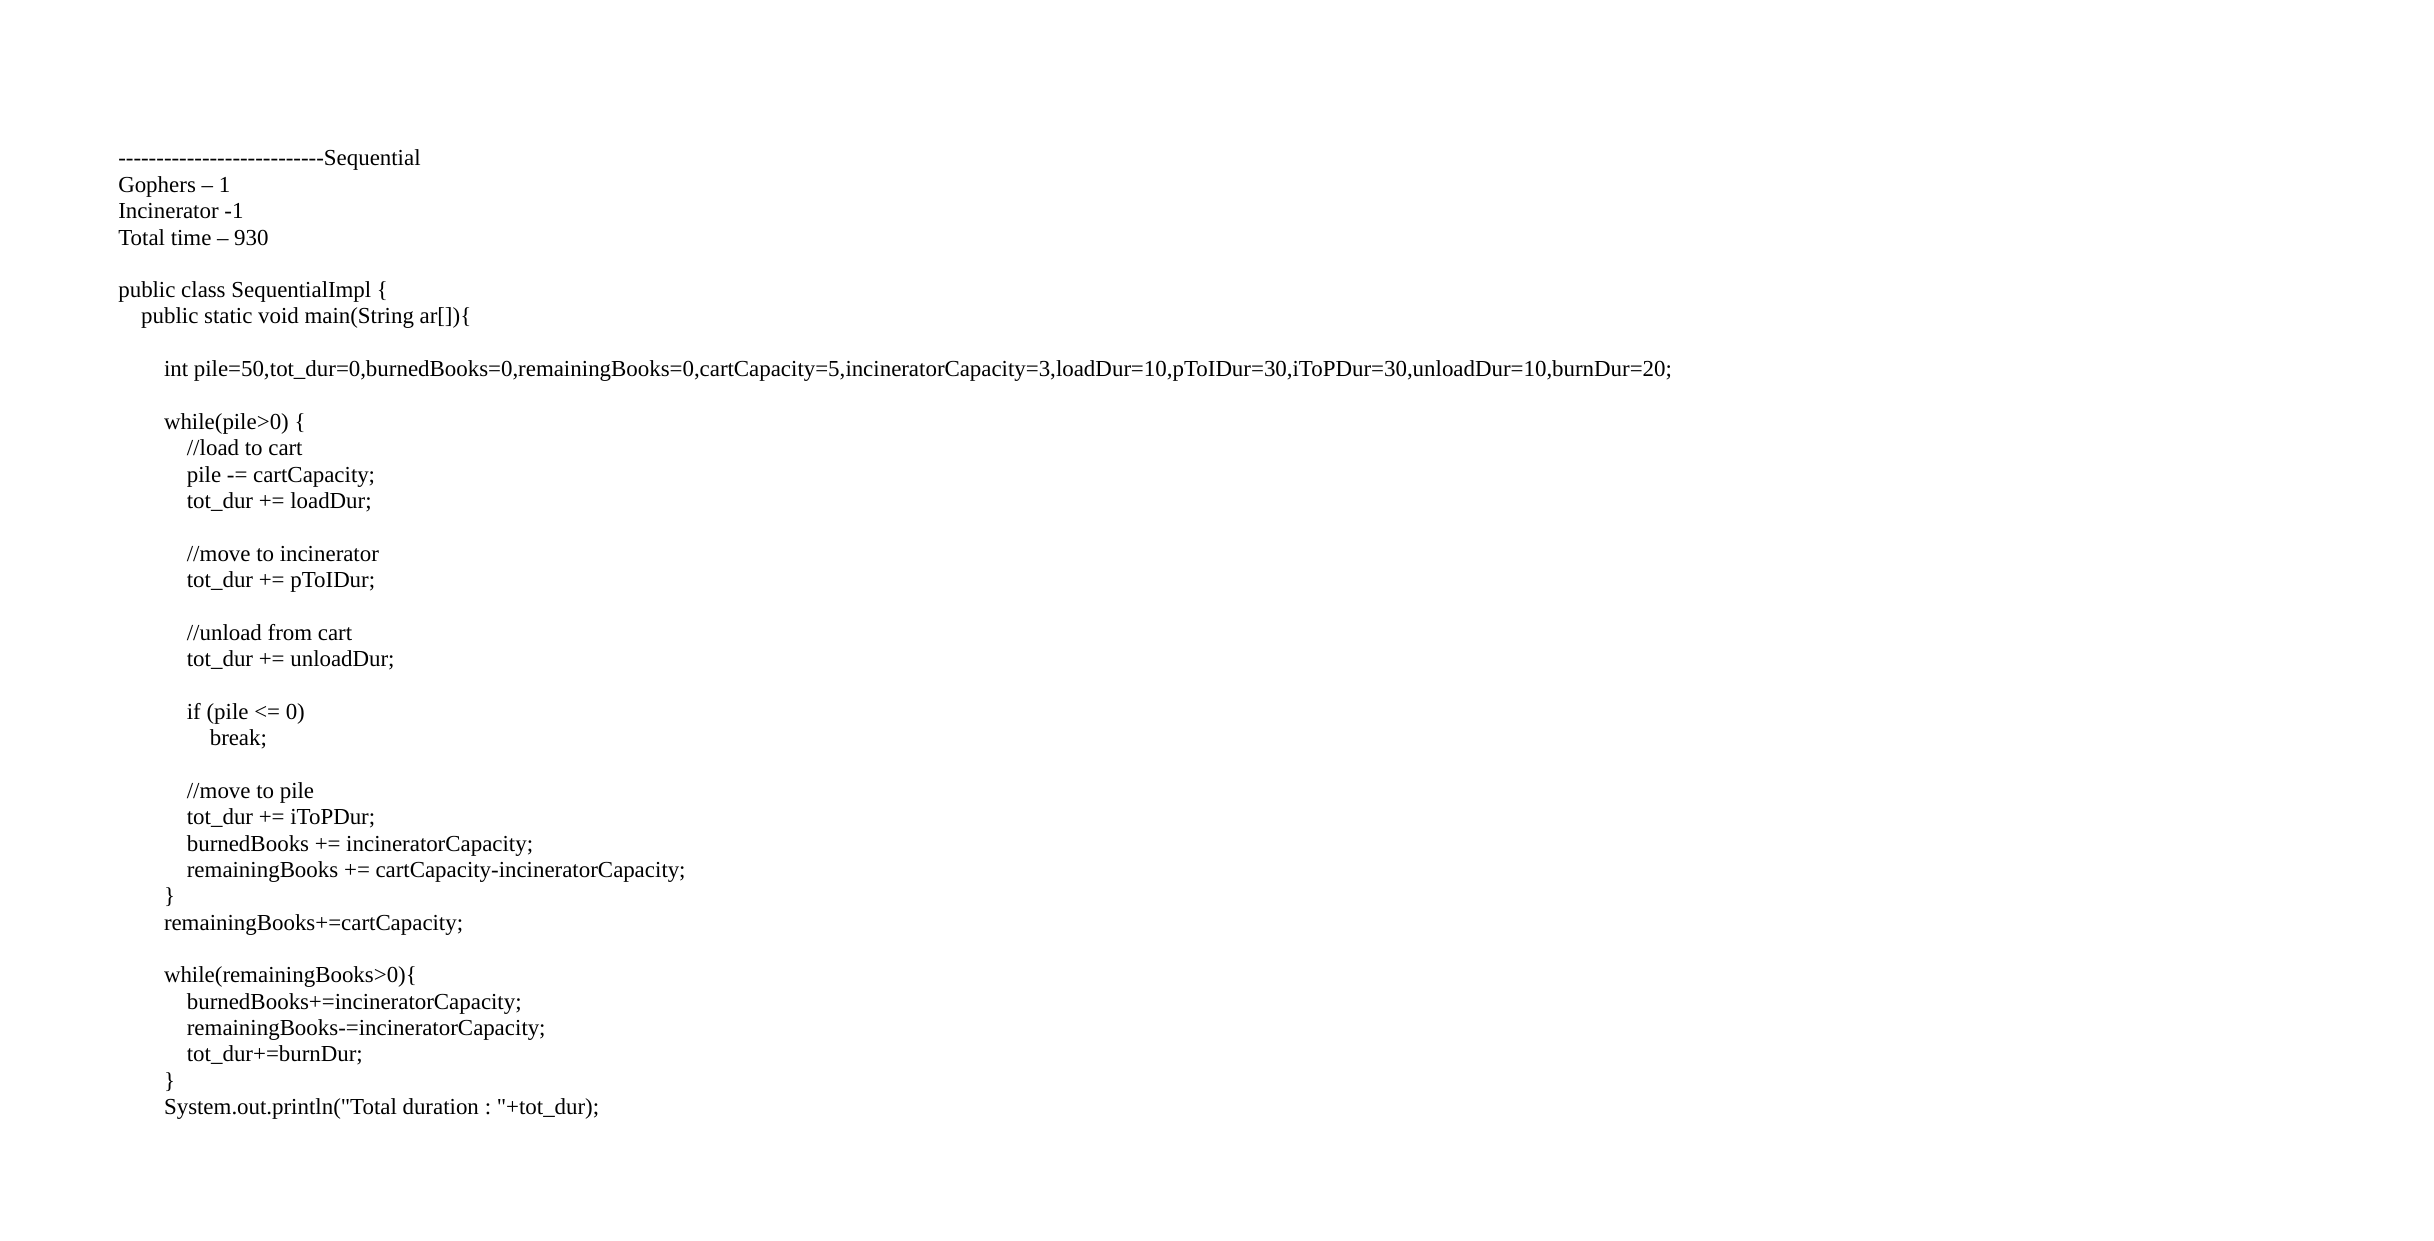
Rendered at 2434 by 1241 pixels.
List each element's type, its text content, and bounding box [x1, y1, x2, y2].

text remainingBooks += cartCapacity-incineratorCapacity; [118, 856, 2315, 882]
text ---------------------------Sequential [118, 144, 2315, 171]
text tot_dur += loadDur; [118, 487, 2315, 513]
text Incinerator -1 [118, 197, 2315, 223]
text //move to pile [118, 777, 2315, 803]
text int pile=50,tot_dur=0,burnedBooks=0,remainingBooks=0,cartCapacity=5,incineratorCapacity=3,loadDur=10,pToIDur=30,iToPDur=30,unloadDur=10,burnDur=20; [118, 355, 2315, 382]
text remainingBooks+=cartCapacity; [118, 909, 2315, 935]
text tot_dur += unloadDur; [118, 645, 2315, 672]
text //load to cart [118, 434, 2315, 461]
text pile -= cartCapacity; [118, 461, 2315, 487]
text Total time – 930 [118, 223, 2315, 250]
text burnedBooks+=incineratorCapacity; [118, 988, 2315, 1014]
text public static void main(String ar[]){ [118, 303, 2315, 329]
text break; [118, 724, 2315, 751]
text burnedBooks += incineratorCapacity; [118, 830, 2315, 856]
text Gophers – 1 [118, 171, 2315, 197]
text remainingBooks-=incineratorCapacity; [118, 1014, 2315, 1041]
text tot_dur += pToIDur; [118, 566, 2315, 592]
text tot_dur += iToPDur; [118, 803, 2315, 830]
text } [118, 882, 2315, 909]
text if (pile <= 0) [118, 698, 2315, 724]
text while(remainingBooks>0){ [118, 961, 2315, 988]
text //move to incinerator [118, 540, 2315, 566]
text System.out.println("Total duration : "+tot_dur); [118, 1093, 2315, 1119]
text } [118, 1067, 2315, 1093]
text tot_dur+=burnDur; [118, 1041, 2315, 1067]
text while(pile>0) { [118, 408, 2315, 434]
text public class SequentialImpl { [118, 276, 2315, 303]
text //unload from cart [118, 619, 2315, 645]
